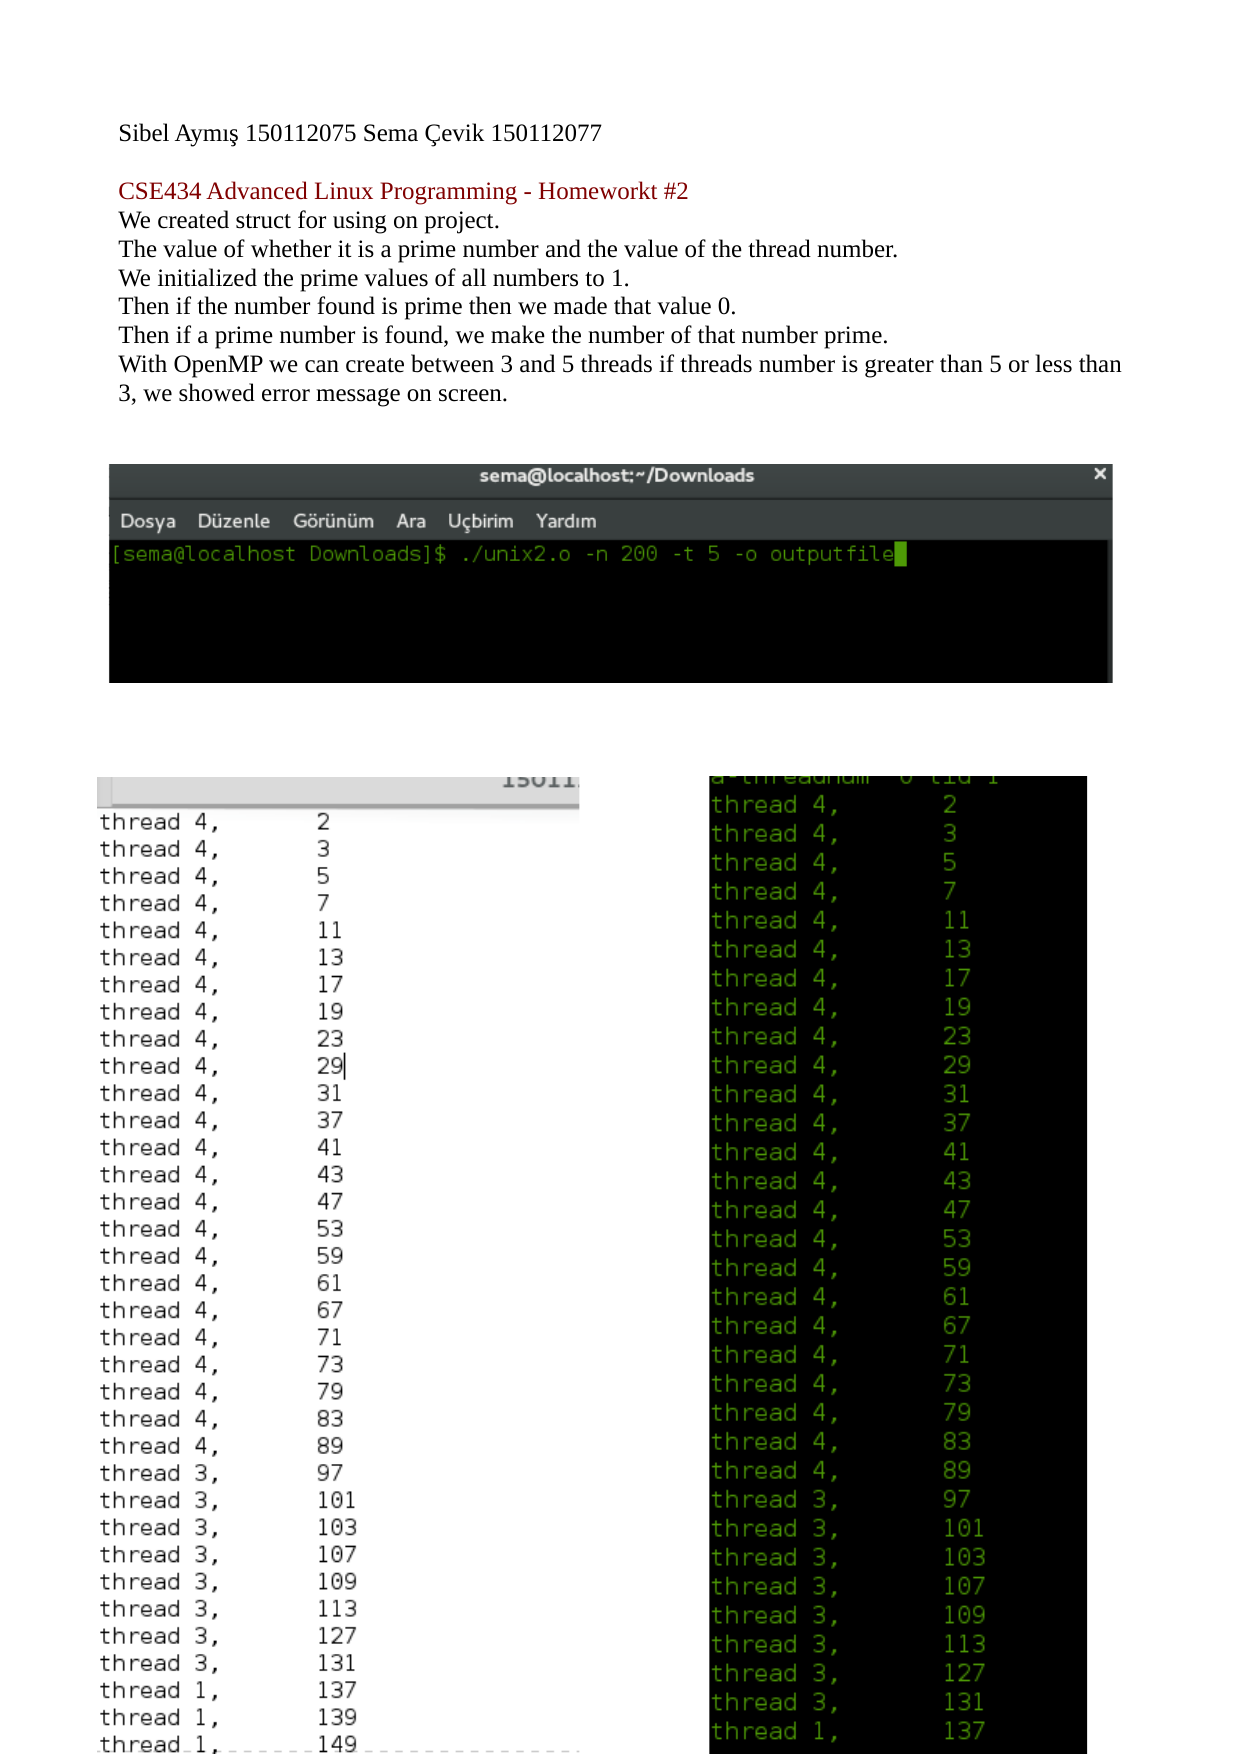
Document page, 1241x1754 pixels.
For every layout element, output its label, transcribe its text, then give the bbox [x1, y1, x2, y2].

picture [108, 464, 1113, 683]
picture [709, 776, 1088, 1754]
text Then if the number found is prime then we made that value 0. [118, 291, 1122, 320]
picture [97, 777, 580, 1754]
text Then if a prime number is found, we make the number of that number prime. [118, 320, 1122, 349]
text We created struct for using on project. [118, 205, 1122, 234]
text CSE434 Advanced Linux Programming - Homeworkt #2 [118, 176, 1122, 205]
text The value of whether it is a prime number and the value of the thread number. [118, 234, 1122, 263]
text We initialized the prime values of all numbers to 1. [118, 263, 1122, 291]
text With OpenMP we can create between 3 and 5 threads if threads number is greater than 5 or less than 3, we showed error message on screen. [118, 349, 1122, 406]
